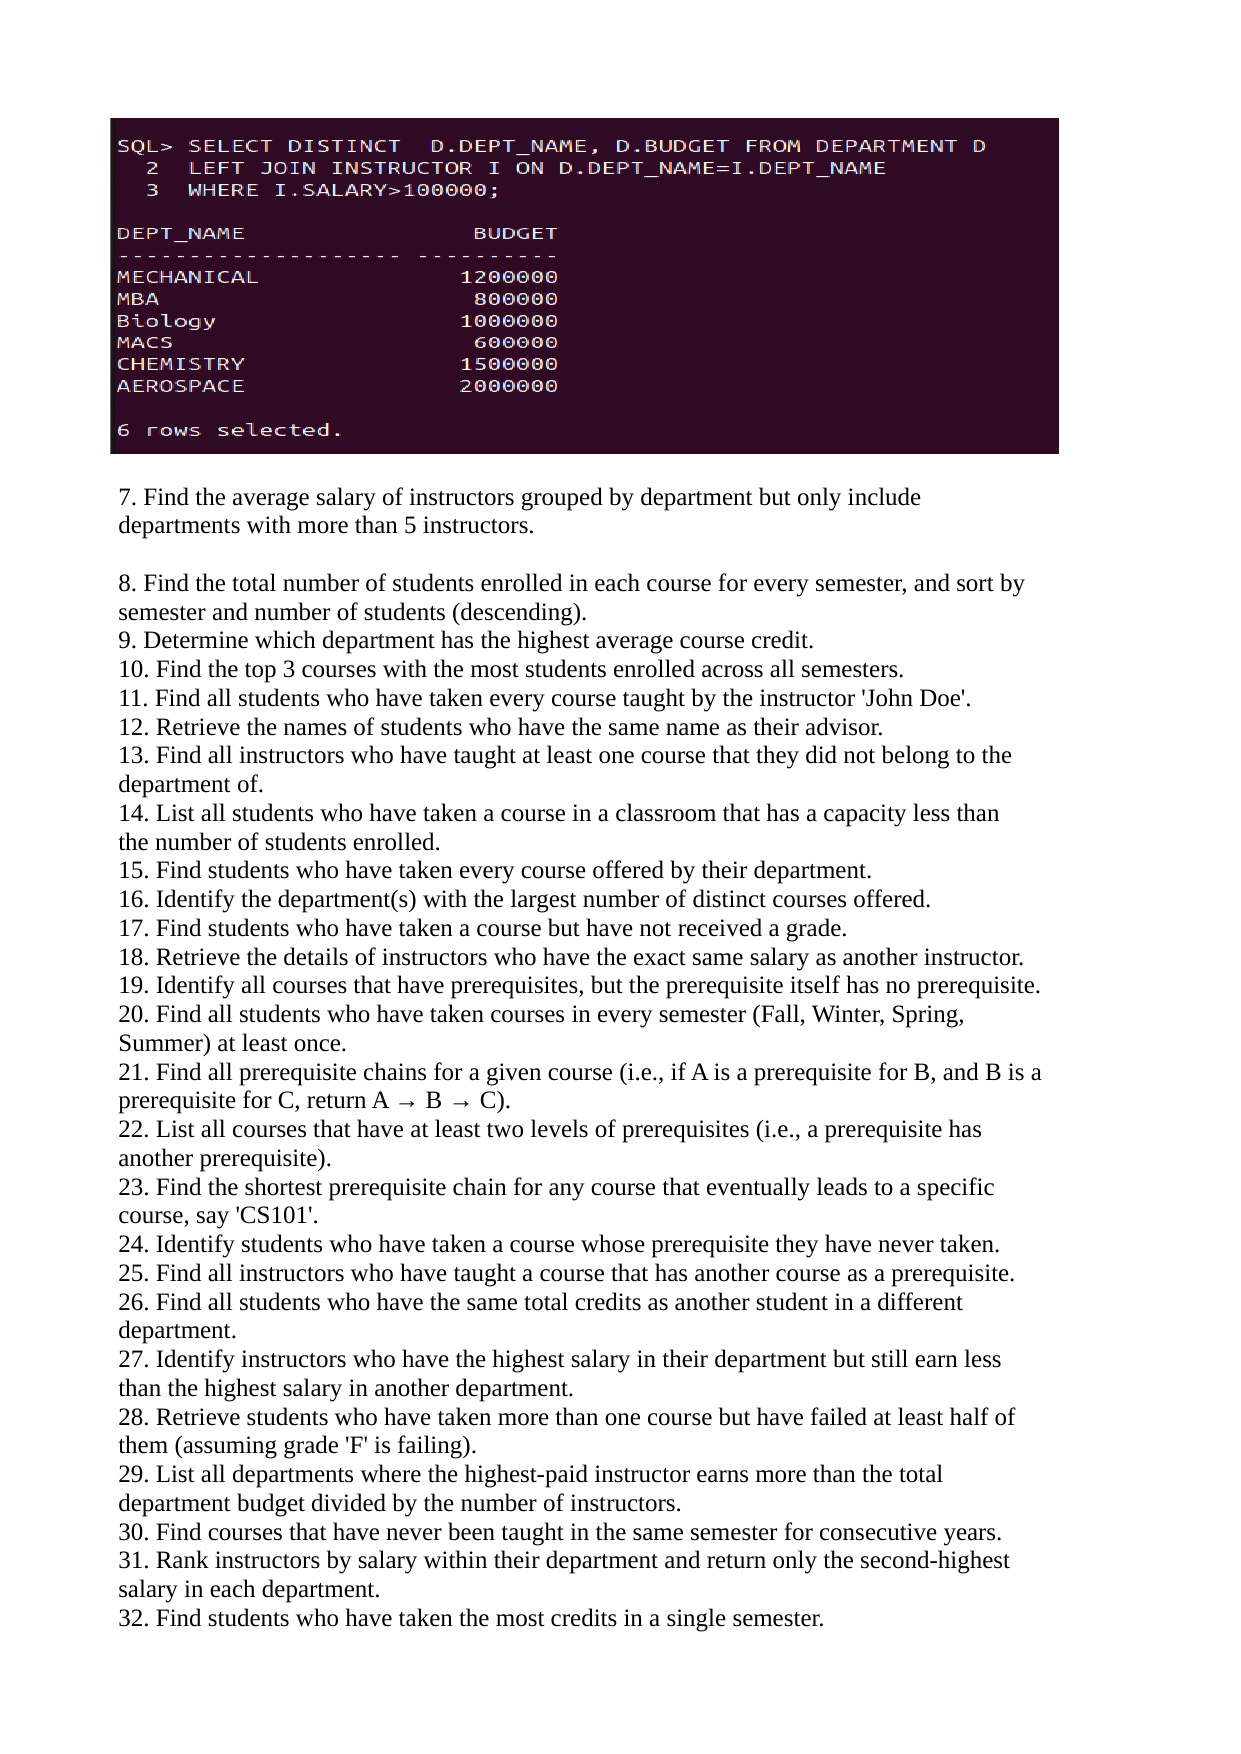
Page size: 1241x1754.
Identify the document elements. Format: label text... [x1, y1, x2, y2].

text 18. Retrieve the details of instructors who have the exact same salary as another instructor. [118, 942, 1122, 971]
text 16. Identify the department(s) with the largest number of distinct courses offered. [118, 884, 1122, 913]
text 32. Find students who have taken the most credits in a single semester. [118, 1603, 1122, 1632]
text 29. List all departments where the highest-paid instructor earns more than the total [118, 1459, 1122, 1488]
text 27. Identify instructors who have the highest salary in their department but still earn less [118, 1344, 1122, 1373]
text 15. Find students who have taken every course offered by their department. [118, 856, 1122, 884]
text than the highest salary in another department. [118, 1373, 1122, 1402]
text 20. Find all students who have taken courses in every semester (Fall, Winter, Spring, [118, 999, 1122, 1028]
picture [110, 118, 1059, 454]
text 25. Find all instructors who have taught a course that has another course as a prerequisite. [118, 1258, 1122, 1287]
text another prerequisite). [118, 1143, 1122, 1172]
text Summer) at least once. [118, 1028, 1122, 1057]
text 22. List all courses that have at least two levels of prerequisites (i.e., a prerequisite has [118, 1114, 1122, 1143]
text 13. Find all instructors who have taught at least one course that they did not belong to the [118, 741, 1122, 769]
text 8. Find the total number of students enrolled in each course for every semester, and sort by [118, 568, 1122, 597]
text 31. Rank instructors by salary within their department and return only the second-highest [118, 1546, 1122, 1574]
text semester and number of students (descending). [118, 597, 1122, 626]
text course, say 'CS101'. [118, 1201, 1122, 1229]
text the number of students enrolled. [118, 827, 1122, 856]
text 12. Retrieve the names of students who have the same name as their advisor. [118, 712, 1122, 741]
text prerequisite for C, return A → B → C). [118, 1086, 1122, 1114]
text 19. Identify all courses that have prerequisites, but the prerequisite itself has no prerequisite. [118, 971, 1122, 999]
text department of. [118, 769, 1122, 798]
text 21. Find all prerequisite chains for a given course (i.e., if A is a prerequisite for B, and B is a [118, 1057, 1122, 1086]
text 24. Identify students who have taken a course whose prerequisite they have never taken. [118, 1229, 1122, 1258]
text 11. Find all students who have taken every course taught by the instructor 'John Doe'. [118, 683, 1122, 712]
text department. [118, 1316, 1122, 1344]
text 17. Find students who have taken a course but have not received a grade. [118, 913, 1122, 942]
text department budget divided by the number of instructors. [118, 1488, 1122, 1517]
text 28. Retrieve students who have taken more than one course but have failed at least half of [118, 1402, 1122, 1431]
text 9. Determine which department has the highest average course credit. [118, 626, 1122, 654]
text salary in each department. [118, 1574, 1122, 1603]
text 30. Find courses that have never been taught in the same semester for consecutive years. [118, 1517, 1122, 1546]
text 23. Find the shortest prerequisite chain for any course that eventually leads to a specific [118, 1172, 1122, 1201]
text 7. Find the average salary of instructors grouped by department but only include [118, 482, 1122, 511]
text 26. Find all students who have the same total credits as another student in a different [118, 1287, 1122, 1316]
text 14. List all students who have taken a course in a classroom that has a capacity less than [118, 798, 1122, 827]
text departments with more than 5 instructors. [118, 511, 1122, 539]
text them (assuming grade 'F' is failing). [118, 1431, 1122, 1459]
text 10. Find the top 3 courses with the most students enrolled across all semesters. [118, 654, 1122, 683]
